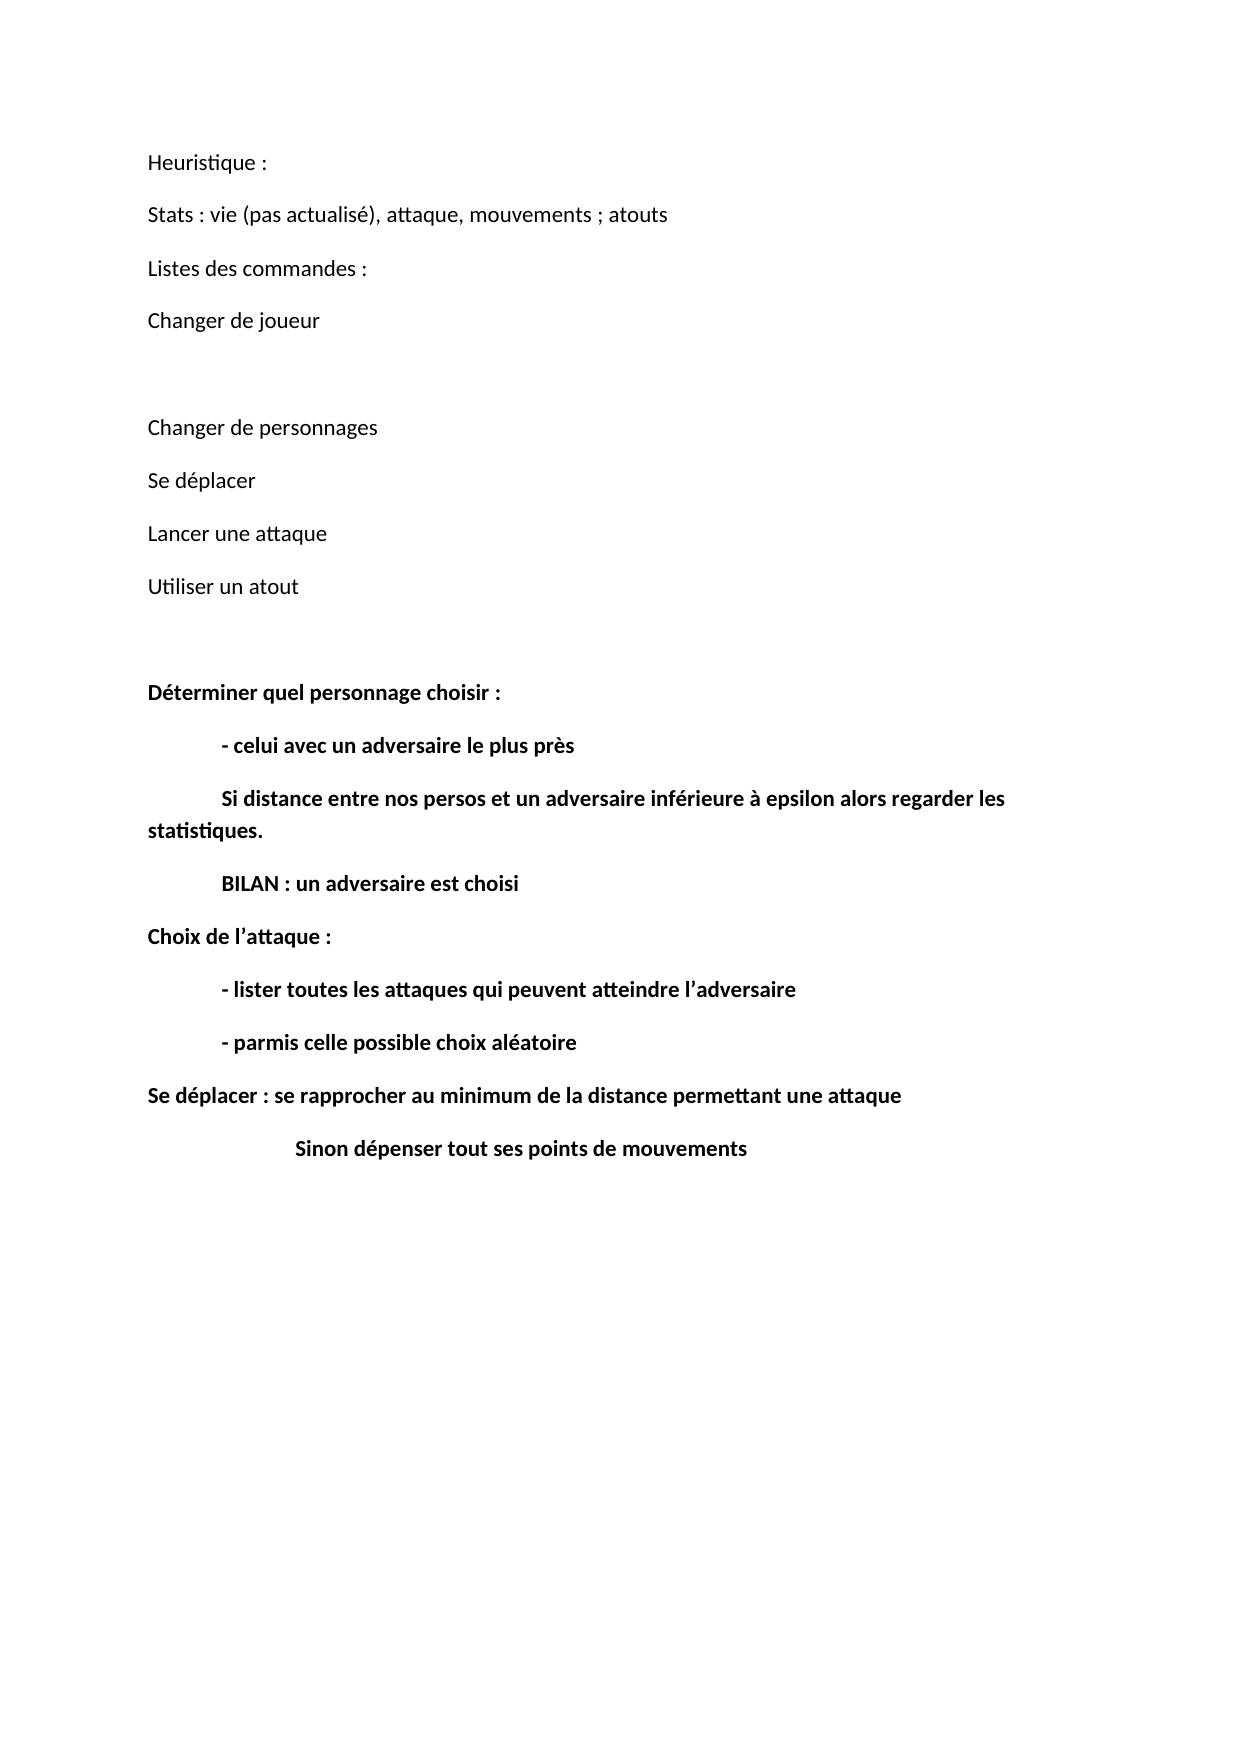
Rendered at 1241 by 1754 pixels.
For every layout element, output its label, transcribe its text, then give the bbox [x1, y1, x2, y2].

text Changer de personnages [148, 413, 1093, 441]
text BILAN : un adversaire est choisi [148, 869, 1093, 897]
text Déterminer quel personnage choisir : [148, 678, 1093, 706]
text Lancer une attaque [148, 519, 1093, 547]
text - lister toutes les attaques qui peuvent atteindre l’adversaire [148, 975, 1093, 1003]
text Choix de l’attaque : [148, 922, 1093, 950]
text Stats : vie (pas actualisé), attaque, mouvements ; atouts [148, 201, 1093, 229]
text Heuristique : [148, 148, 1093, 176]
text - celui avec un adversaire le plus près [148, 731, 1093, 759]
text Se déplacer [148, 466, 1093, 494]
text - parmis celle possible choix aléatoire [148, 1028, 1093, 1056]
text Se déplacer : se rapprocher au minimum de la distance permettant une attaque [148, 1081, 1093, 1109]
text Listes des commandes : [148, 254, 1093, 282]
text Changer de joueur [148, 307, 1093, 335]
text Sinon dépenser tout ses points de mouvements [148, 1134, 1093, 1162]
text Utiliser un atout [148, 572, 1093, 600]
text Si distance entre nos persos et un adversaire inférieure à epsilon alors regarder les statistiques. [148, 784, 1093, 844]
